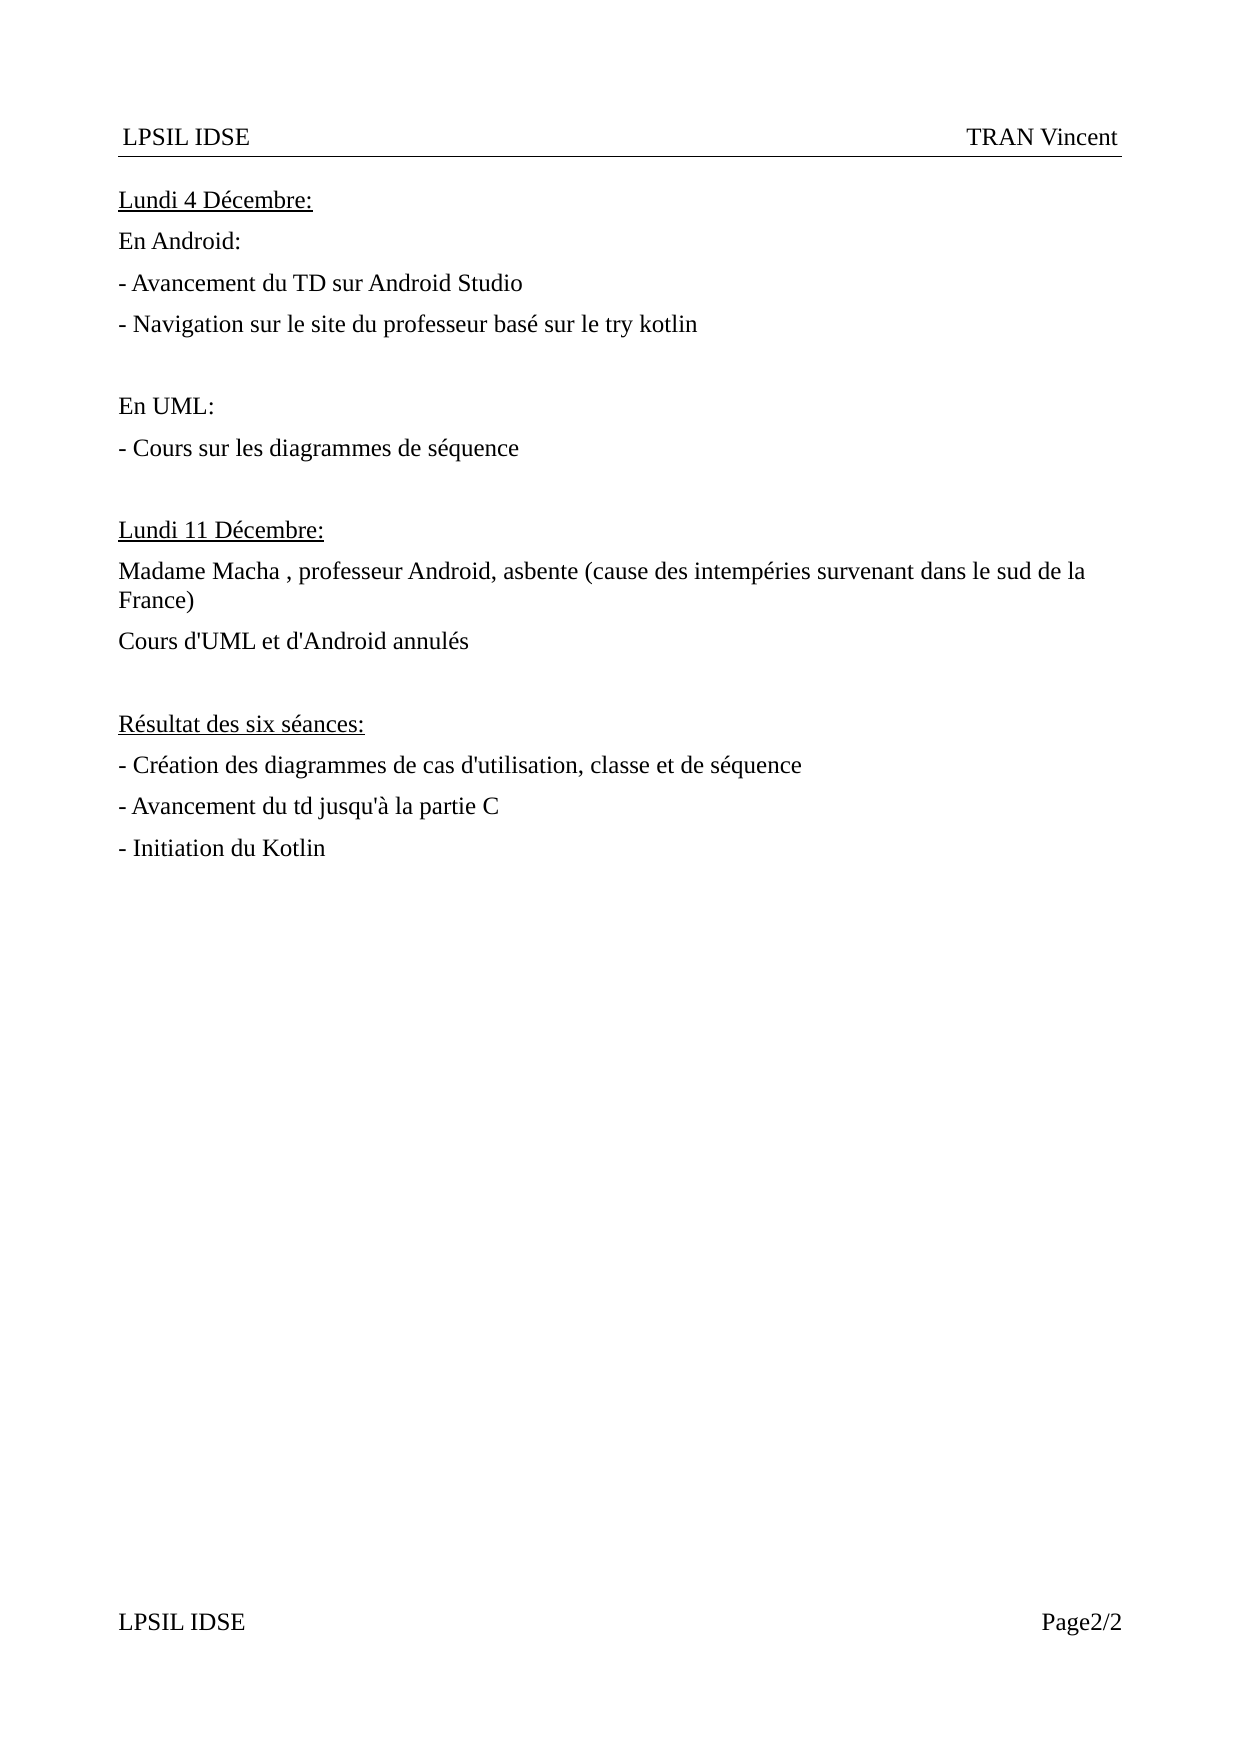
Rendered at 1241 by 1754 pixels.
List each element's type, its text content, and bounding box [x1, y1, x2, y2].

text En Android: [118, 226, 1122, 255]
text - Cours sur les diagrammes de séquence [118, 433, 1122, 461]
text - Avancement du TD sur Android Studio [118, 268, 1122, 296]
text Lundi 4 Décembre: [118, 185, 1122, 214]
text En UML: [118, 391, 1122, 420]
text Cours d'UML et d'Android annulés [118, 626, 1122, 655]
text - Avancement du td jusqu'à la partie C [118, 791, 1122, 820]
text Madame Macha , professeur Android, asbente (cause des intempéries survenant dans le sud de la France) [118, 556, 1122, 614]
text - Initiation du Kotlin [118, 833, 1122, 861]
text - Navigation sur le site du professeur basé sur le try kotlin [118, 309, 1122, 338]
text - Création des diagrammes de cas d'utilisation, classe et de séquence [118, 750, 1122, 779]
text Lundi 11 Décembre: [118, 515, 1122, 544]
text Résultat des six séances: [118, 709, 1122, 738]
